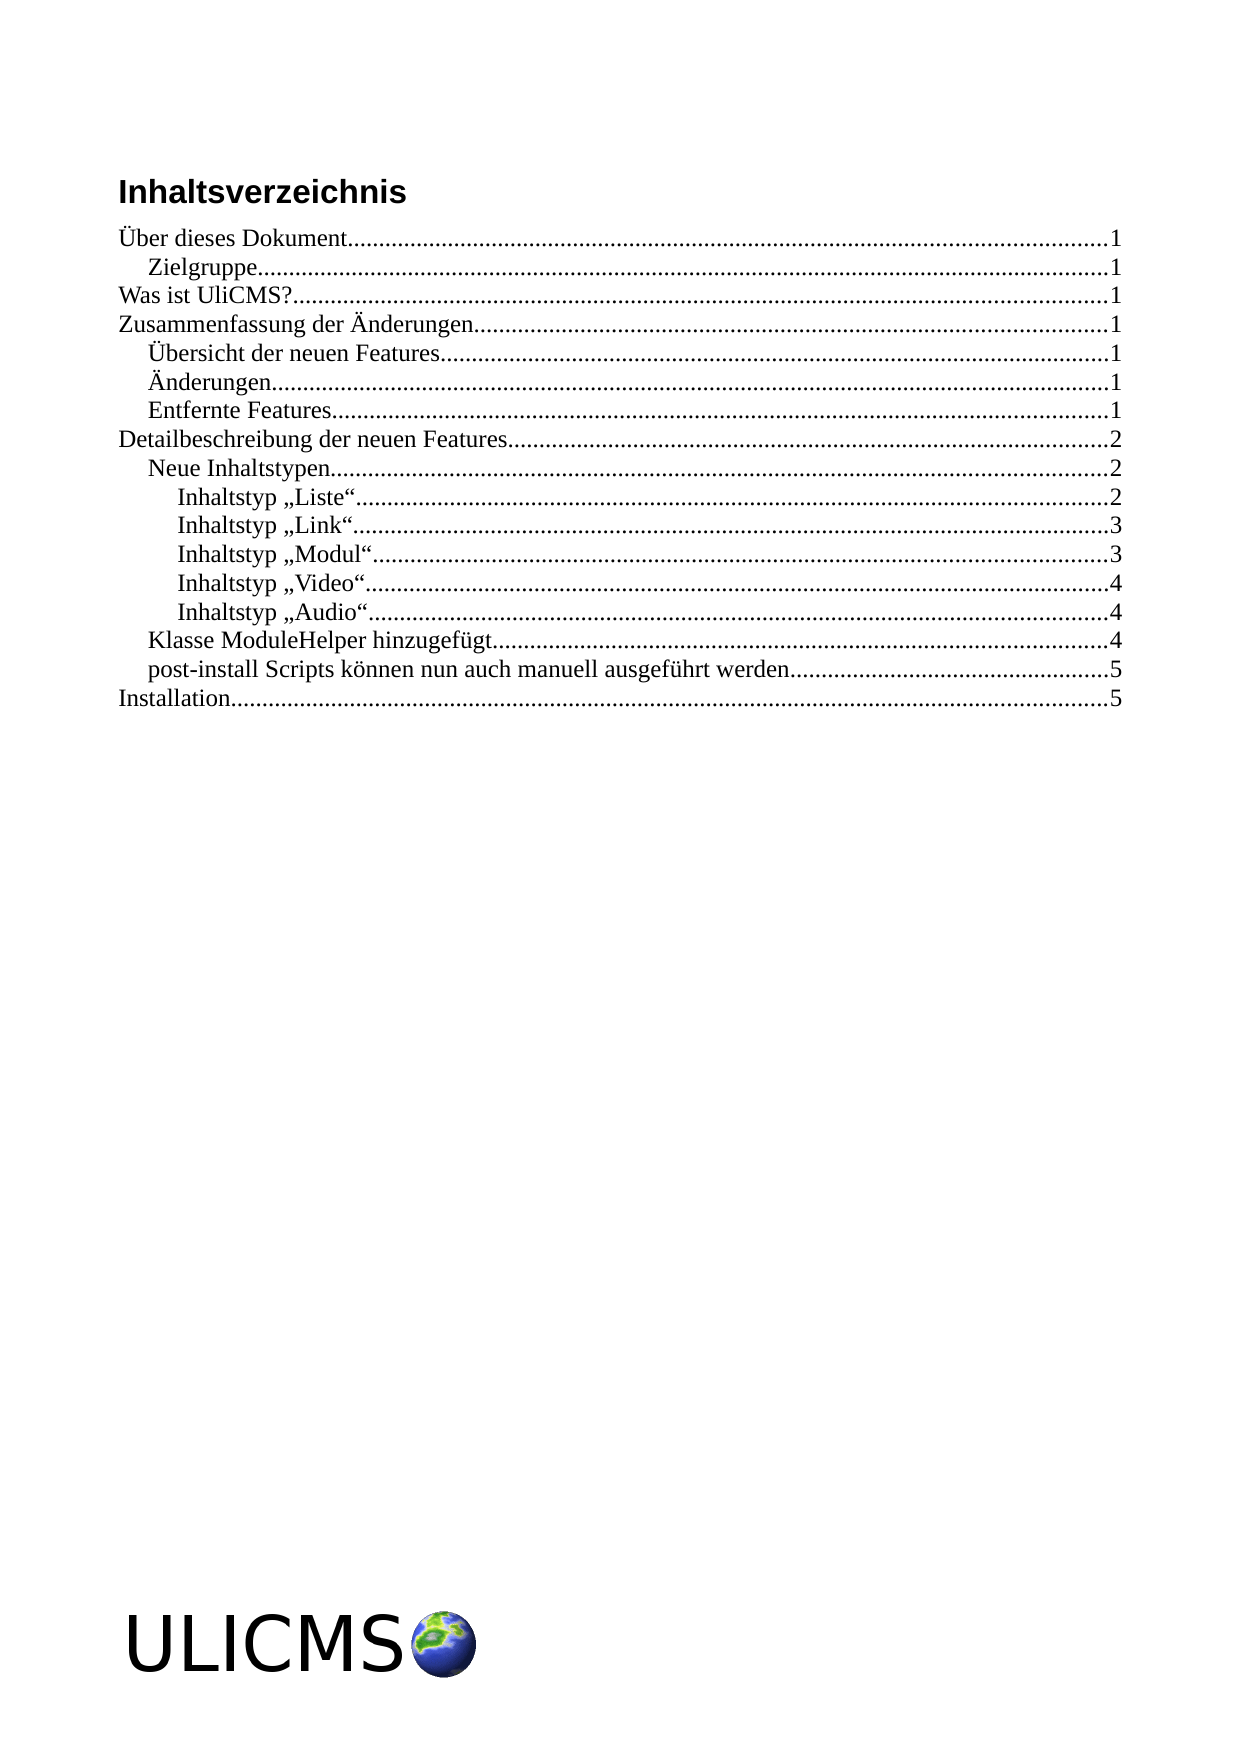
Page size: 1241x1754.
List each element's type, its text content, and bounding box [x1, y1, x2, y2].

text Änderungen 1 [148, 367, 1122, 395]
text Inhaltstyp „Modul“ 3 [177, 539, 1122, 568]
text Zielgruppe 1 [148, 252, 1122, 280]
text Installation 5 [118, 683, 1122, 712]
text Über dieses Dokument 1 [118, 223, 1122, 252]
picture [118, 1607, 479, 1681]
text Detailbeschreibung der neuen Features 2 [118, 424, 1122, 453]
text Entfernte Features 1 [148, 395, 1122, 424]
subtitle Inhaltsverzeichnis [118, 172, 1122, 210]
text Inhaltstyp „Liste“ 2 [177, 482, 1122, 510]
text Was ist UliCMS? 1 [118, 280, 1122, 309]
text Inhaltstyp „Video“ 4 [177, 568, 1122, 597]
text post-install Scripts können nun auch manuell ausgeführt werden 5 [148, 654, 1122, 683]
text Inhaltstyp „Audio“ 4 [177, 597, 1122, 625]
text Übersicht der neuen Features 1 [148, 338, 1122, 367]
text Inhaltstyp „Link“ 3 [177, 510, 1122, 539]
text Neue Inhaltstypen 2 [148, 453, 1122, 482]
text Zusammenfassung der Änderungen 1 [118, 309, 1122, 338]
text Klasse ModuleHelper hinzugefügt 4 [148, 625, 1122, 654]
